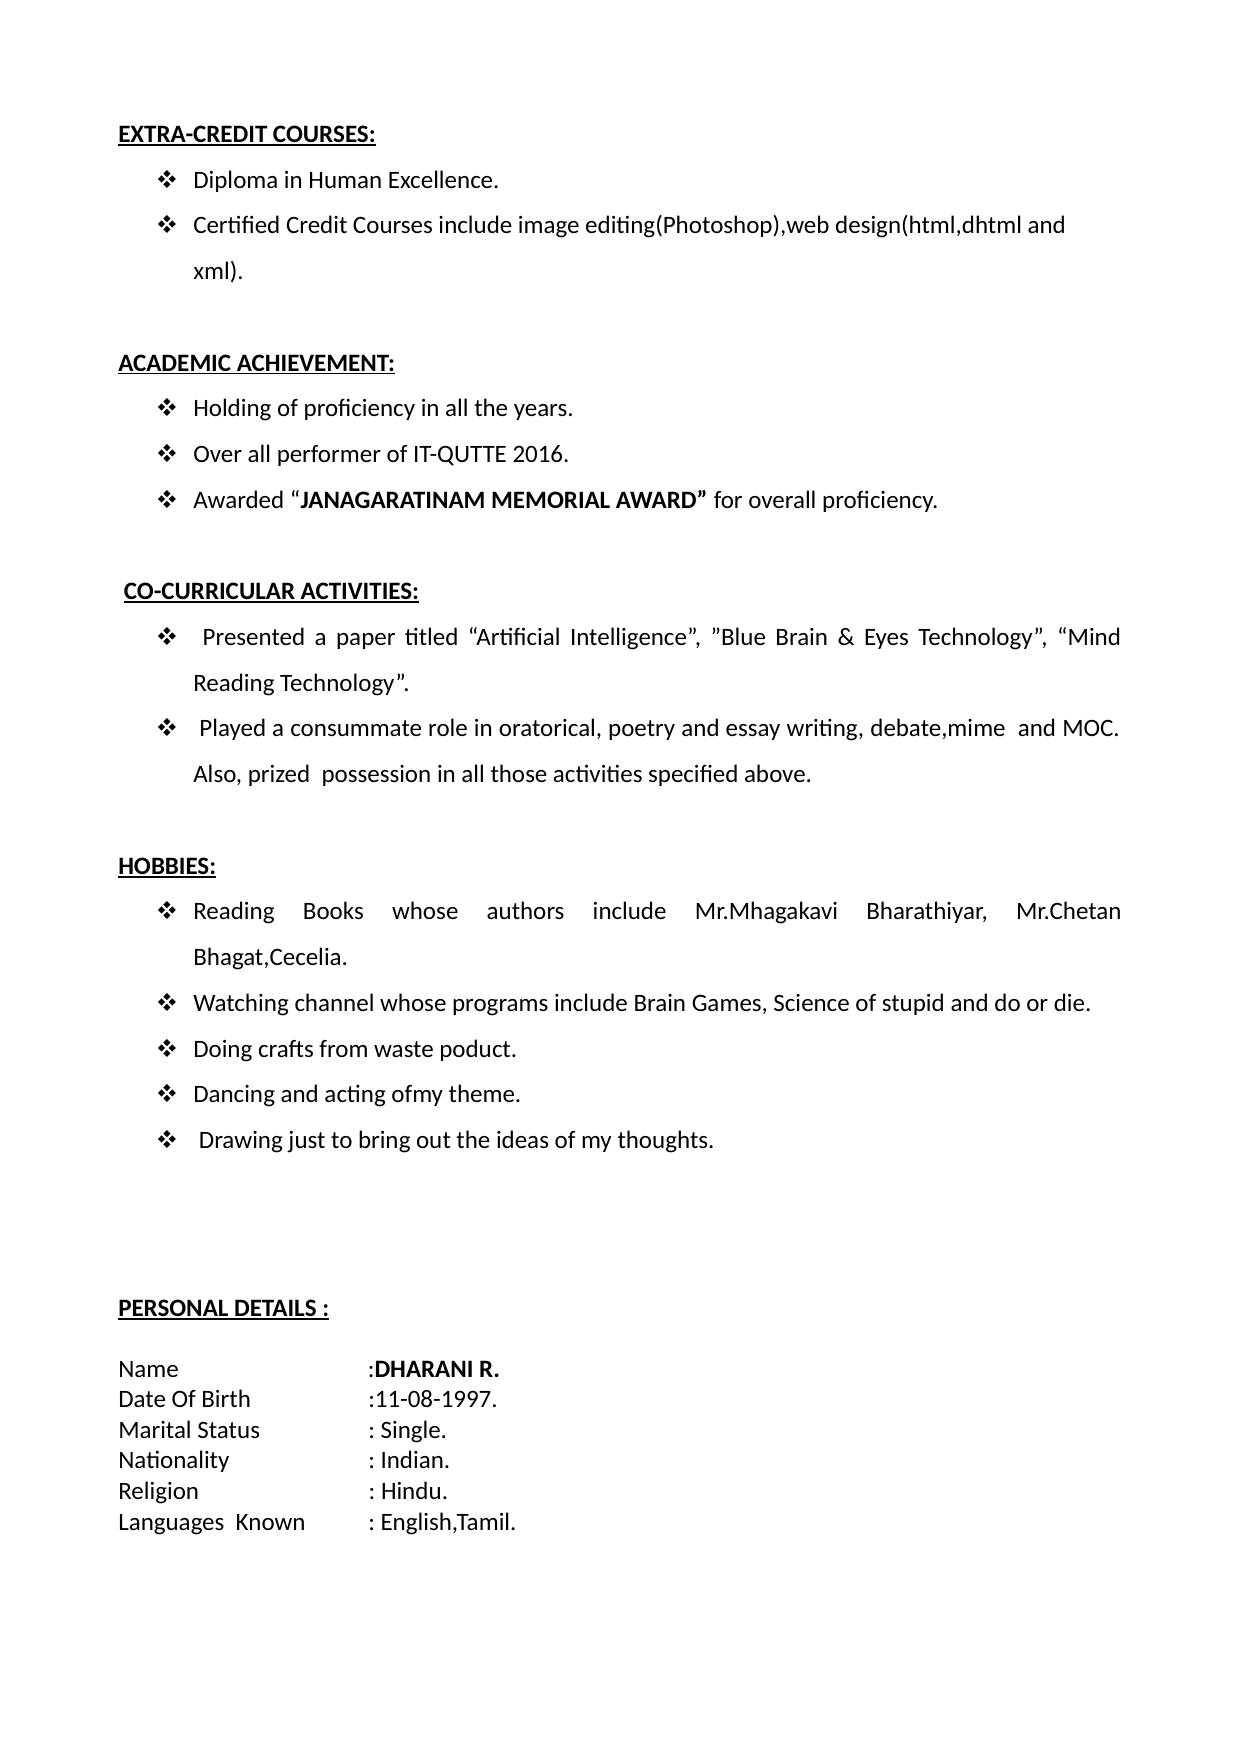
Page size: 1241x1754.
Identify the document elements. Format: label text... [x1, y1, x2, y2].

text CO-CURRICULAR ACTIVITIES: [118, 575, 1122, 606]
text PERSONAL DETAILS : [118, 1292, 1122, 1322]
text Name :DHARANI R. [118, 1353, 1122, 1383]
list Watching channel whose programs include Brain Games, Science of stupid and do or die. [156, 987, 1122, 1017]
list Played a consummate role in oratorical, poetry and essay writing, debate,mime and MOC. Also, prized possession in all those activities specified above. [156, 713, 1122, 789]
text EXTRA-CREDIT COURSES: [118, 118, 1122, 149]
list Certified Credit Courses include image editing(Photoshop),web design(html,dhtml and xml). [156, 209, 1122, 286]
text Religion : Hindu. [118, 1475, 1122, 1506]
list Holding of proficiency in all the years. [156, 392, 1122, 423]
list Awarded “JANAGARATINAM MEMORIAL AWARD” for overall proficiency. [156, 484, 1122, 514]
text ACADEMIC ACHIEVEMENT: [118, 347, 1122, 377]
list Diploma in Human Excellence. [156, 164, 1122, 194]
text Date Of Birth :11-08-1997. [118, 1383, 1122, 1414]
list Dancing and acting ofmy theme. [156, 1078, 1122, 1109]
list Doing crafts from waste poduct. [156, 1033, 1122, 1063]
text Nationality : Indian. [118, 1444, 1122, 1475]
list Reading Books whose authors include Mr.Mhagakavi Bharathiyar, Mr.Chetan Bhagat,Cecelia. [156, 896, 1122, 972]
list Presented a paper titled “Artificial Intelligence”, ”Blue Brain & Eyes Technology”, “Mind Reading Technology”. [156, 621, 1122, 697]
text Marital Status : Single. [118, 1414, 1122, 1444]
list Drawing just to bring out the ideas of my thoughts. [156, 1124, 1122, 1155]
list Over all performer of IT-QUTTE 2016. [156, 438, 1122, 469]
text Languages Known : English,Tamil. [118, 1506, 1122, 1536]
text HOBBIES: [118, 850, 1122, 880]
